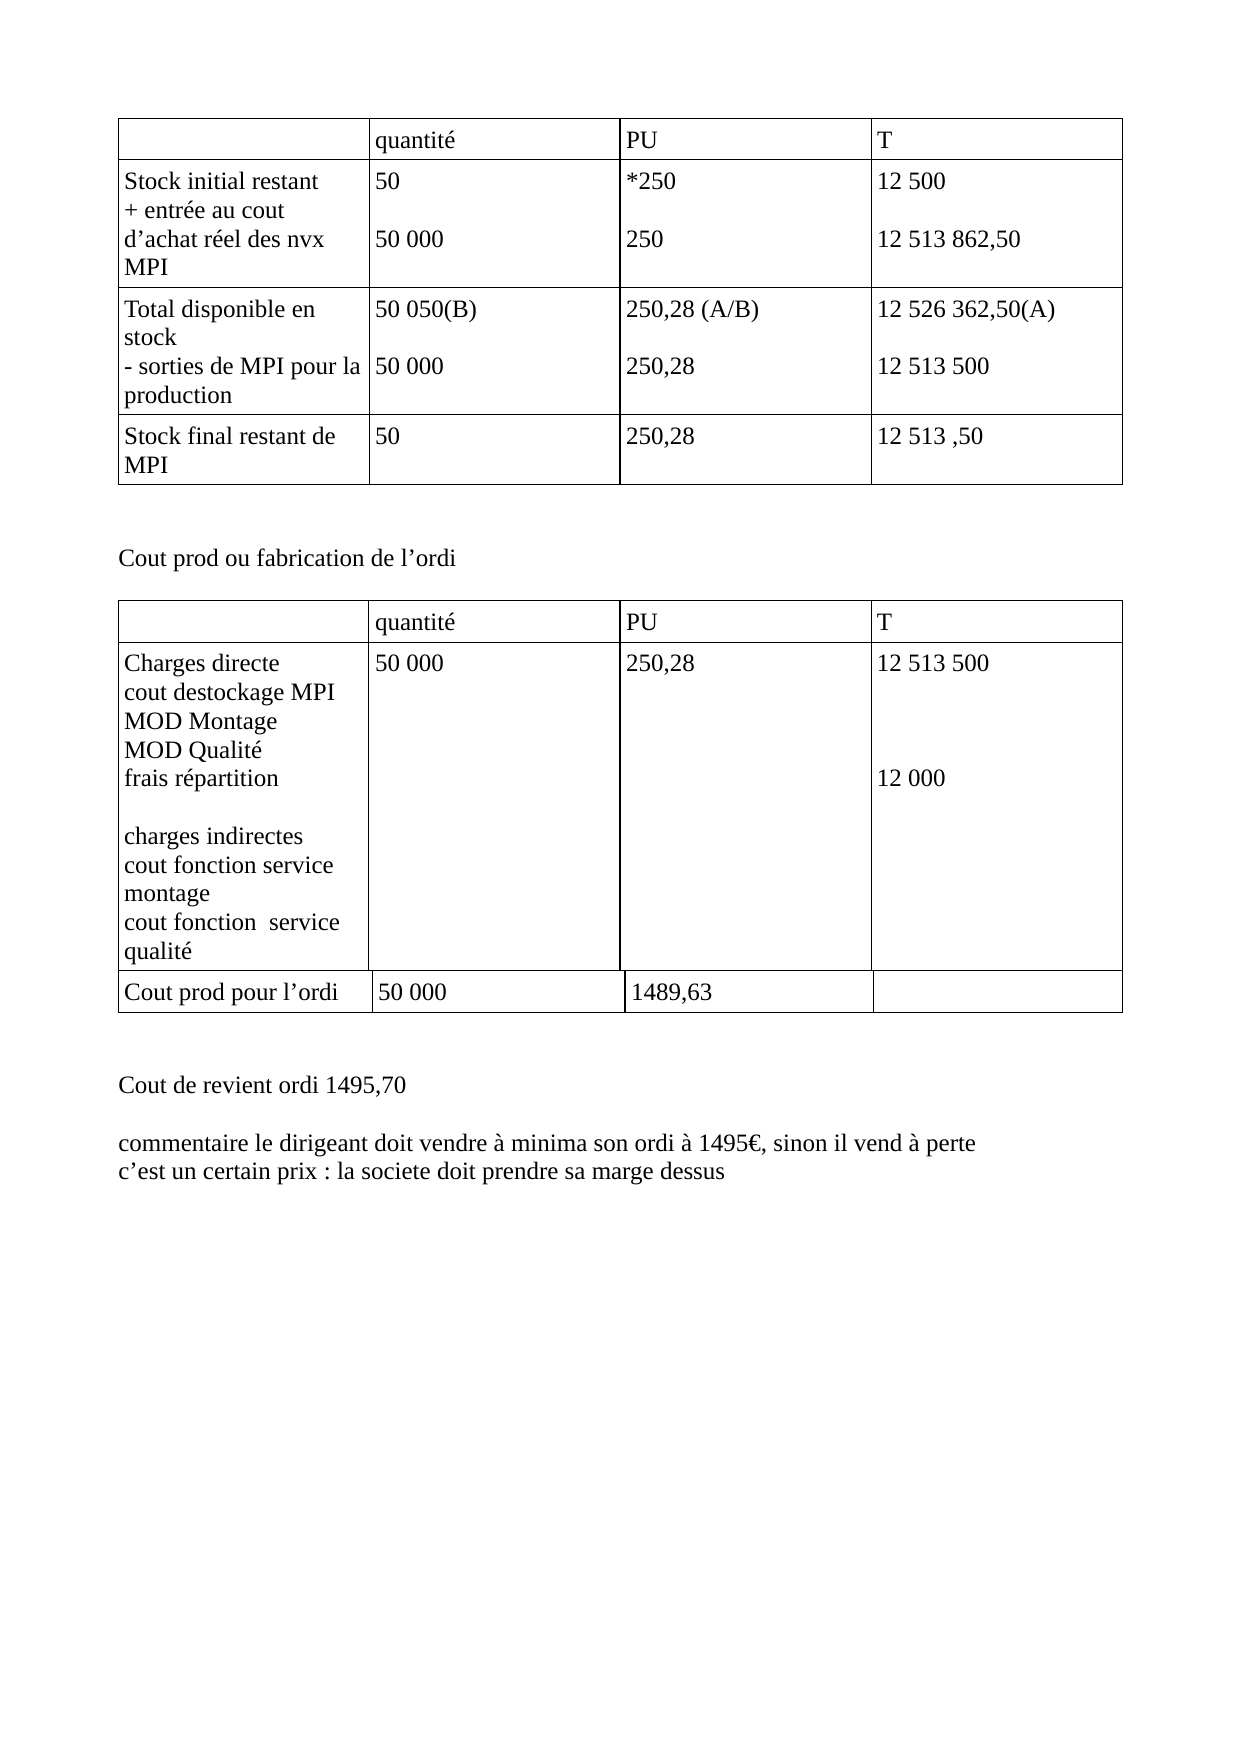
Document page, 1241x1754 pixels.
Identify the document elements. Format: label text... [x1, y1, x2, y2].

table_cell 12 513 ,50 [872, 415, 1122, 484]
table_cell 12 513 500 12 000 [872, 643, 1122, 970]
table_cell 12 500 12 513 862,50 [872, 160, 1122, 287]
table_header [119, 601, 368, 642]
table_header T [872, 601, 1122, 642]
table_cell 50 000 [369, 643, 619, 970]
table_header quantité [369, 601, 619, 642]
table_header [119, 119, 369, 159]
table_cell 50 050(B) 50 000 [370, 288, 619, 414]
text Cout prod ou fabrication de l’ordi [118, 543, 1122, 572]
table_cell [874, 971, 1122, 1012]
table_cell 250,28 [621, 415, 871, 484]
table_cell 250,28 [621, 643, 871, 970]
text commentaire le dirigeant doit vendre à minima son ordi à 1495€, sinon il vend à perte [118, 1128, 1122, 1156]
table_cell 12 526 362,50(A) 12 513 500 [872, 288, 1122, 414]
table_header PU [621, 119, 871, 159]
table_cell *250 250 [621, 160, 871, 287]
table_cell 50 50 000 [370, 160, 619, 287]
table_cell Stock initial restant + entrée au cout d’achat réel des nvx MPI [119, 160, 369, 287]
table_cell Total disponible en stock - sorties de MPI pour la production [119, 288, 369, 414]
table_cell 50 [370, 415, 619, 484]
table_header T [872, 119, 1122, 159]
table_cell 250,28 (A/B) 250,28 [621, 288, 871, 414]
table_cell Stock final restant de MPI [119, 415, 369, 484]
table_cell Charges directe cout destockage MPI MOD Montage MOD Qualité frais répartition charges indirectes cout fonction service montage cout fonction service qualité [119, 643, 368, 970]
text c’est un certain prix : la societe doit prendre sa marge dessus [118, 1156, 1122, 1185]
text Cout de revient ordi 1495,70 [118, 1070, 1122, 1099]
table_header quantité [370, 119, 619, 159]
table_cell Cout prod pour l’ordi [119, 971, 372, 1012]
table_cell 50 000 [373, 971, 624, 1012]
table_cell 1489,63 [626, 971, 873, 1012]
table_header PU [621, 601, 871, 642]
